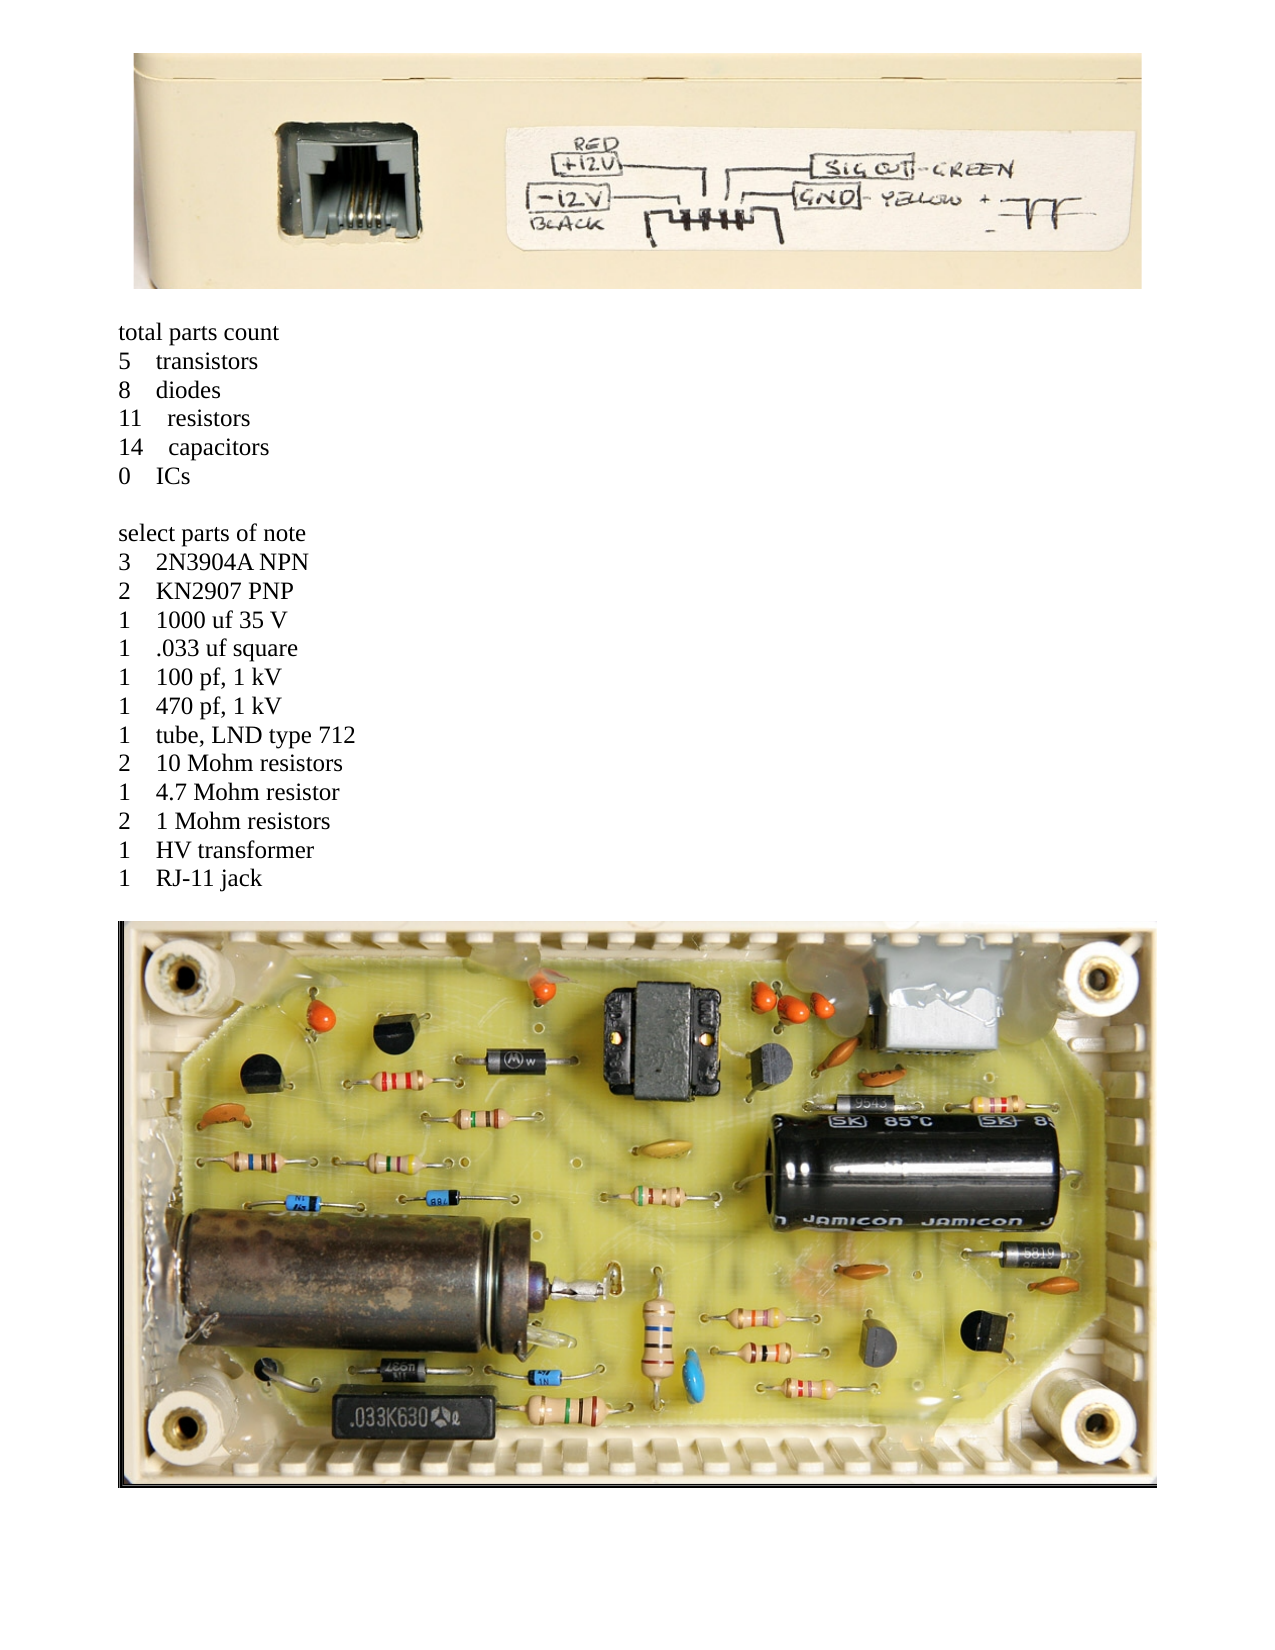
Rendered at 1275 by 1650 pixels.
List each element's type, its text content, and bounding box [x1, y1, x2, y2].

text 1 4.7 Mohm resistor [118, 777, 1157, 806]
text 1 tube, LND type 712 [118, 720, 1157, 748]
picture [133, 53, 1142, 289]
text 1 1000 uf 35 V [118, 605, 1157, 633]
text 8 diodes [118, 375, 1157, 403]
text 1 HV transformer [118, 835, 1157, 863]
text 3 2N3904A NPN [118, 547, 1157, 576]
text 5 transistors [118, 346, 1157, 375]
text 11 resistors [118, 403, 1157, 432]
text 1 RJ-11 jack [118, 863, 1157, 892]
text 1 .033 uf square [118, 633, 1157, 662]
text total parts count [118, 317, 1157, 346]
text 0 ICs [118, 461, 1157, 490]
text 14 capacitors [118, 432, 1157, 461]
text 2 KN2907 PNP [118, 576, 1157, 605]
text 1 470 pf, 1 kV [118, 691, 1157, 720]
text 1 100 pf, 1 kV [118, 662, 1157, 691]
text 2 1 Mohm resistors [118, 806, 1157, 835]
text select parts of note [118, 518, 1157, 547]
picture [118, 921, 1157, 1488]
text 2 10 Mohm resistors [118, 748, 1157, 777]
